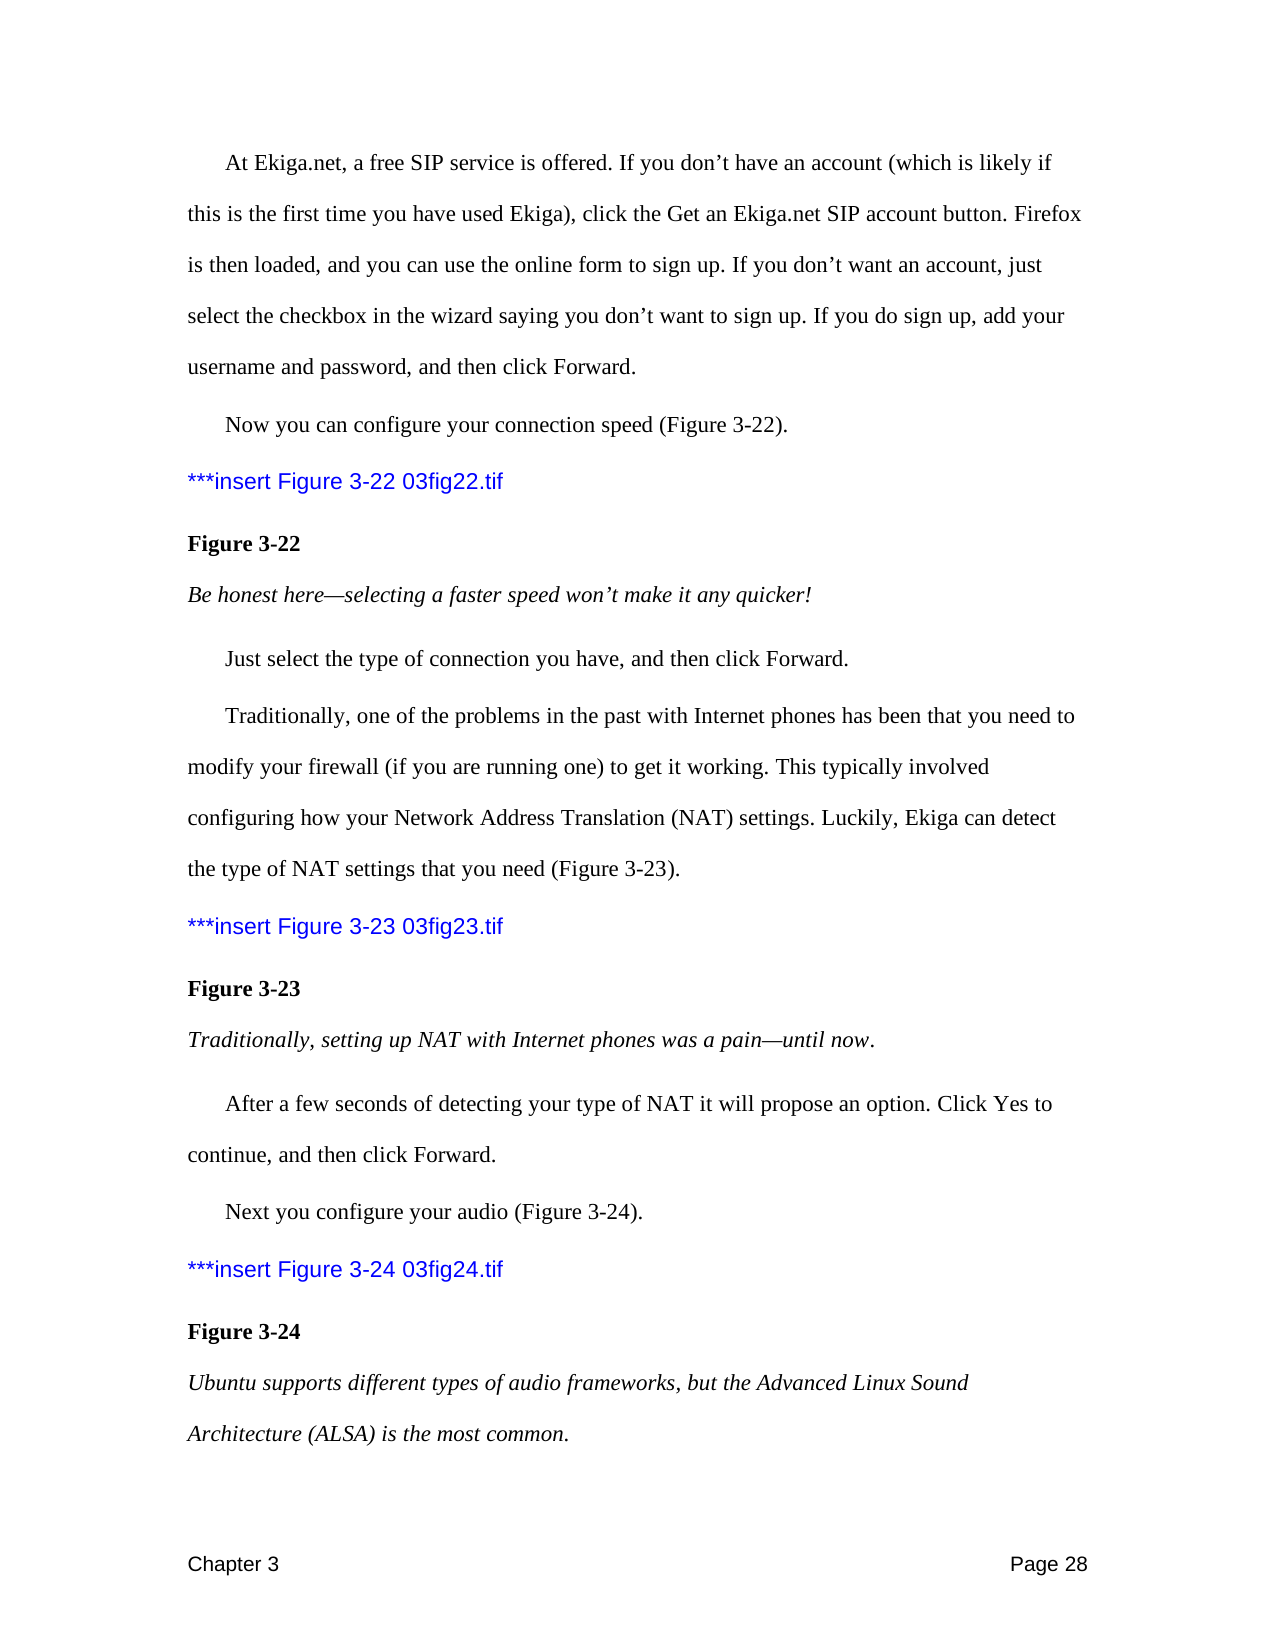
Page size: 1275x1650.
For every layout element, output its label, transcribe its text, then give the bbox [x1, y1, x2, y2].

text Ubuntu supports different types of audio frameworks, but the Advanced Linux Sound Architecture (ALSA) is the most common. [187, 1370, 1087, 1446]
text Figure 3-24 [187, 1319, 1087, 1344]
text Just select the type of connection you have, and then click Forward. [187, 646, 1087, 671]
text Be honest here—selecting a faster speed won’t make it any quicker! [187, 582, 1087, 608]
text After a few seconds of detecting your type of NAT it will propose an option. Click Yes to continue, and then click Forward. [187, 1091, 1087, 1167]
text Now you can configure your connection speed (Figure 3-22). [187, 411, 1087, 437]
text Figure 3-22 [187, 531, 1087, 557]
text Traditionally, one of the problems in the past with Internet phones has been that you need to modify your firewall (if you are running one) to get it working. This typically involved configuring how your Network Address Translation (NAT) settings. Luckily, Ekiga can detect the type of NAT settings that you need (Figure 3-23). [187, 703, 1087, 882]
text At Ekiga.net, a free SIP service is offered. If you don’t have an account (which is likely if this is the first time you have used Ekiga), click the Get an Ekiga.net SIP account button. Firefox is then loaded, and you can use the online form to sign up. If you don’t want an account, just select the checkbox in the wizard saying you don’t want to sign up. If you do sign up, add your username and password, and then click Forward. [187, 150, 1087, 380]
text Traditionally, setting up NAT with Internet phones was a pain—until now. [187, 1027, 1087, 1053]
text ***insert Figure 3-22 03fig22.tif [187, 469, 1087, 495]
text ***insert Figure 3-23 03fig23.tif [187, 913, 1087, 939]
text Next you configure your audio (Figure 3-24). [187, 1199, 1087, 1224]
text Figure 3-23 [187, 976, 1087, 1002]
text ***insert Figure 3-24 03fig24.tif [187, 1256, 1087, 1282]
